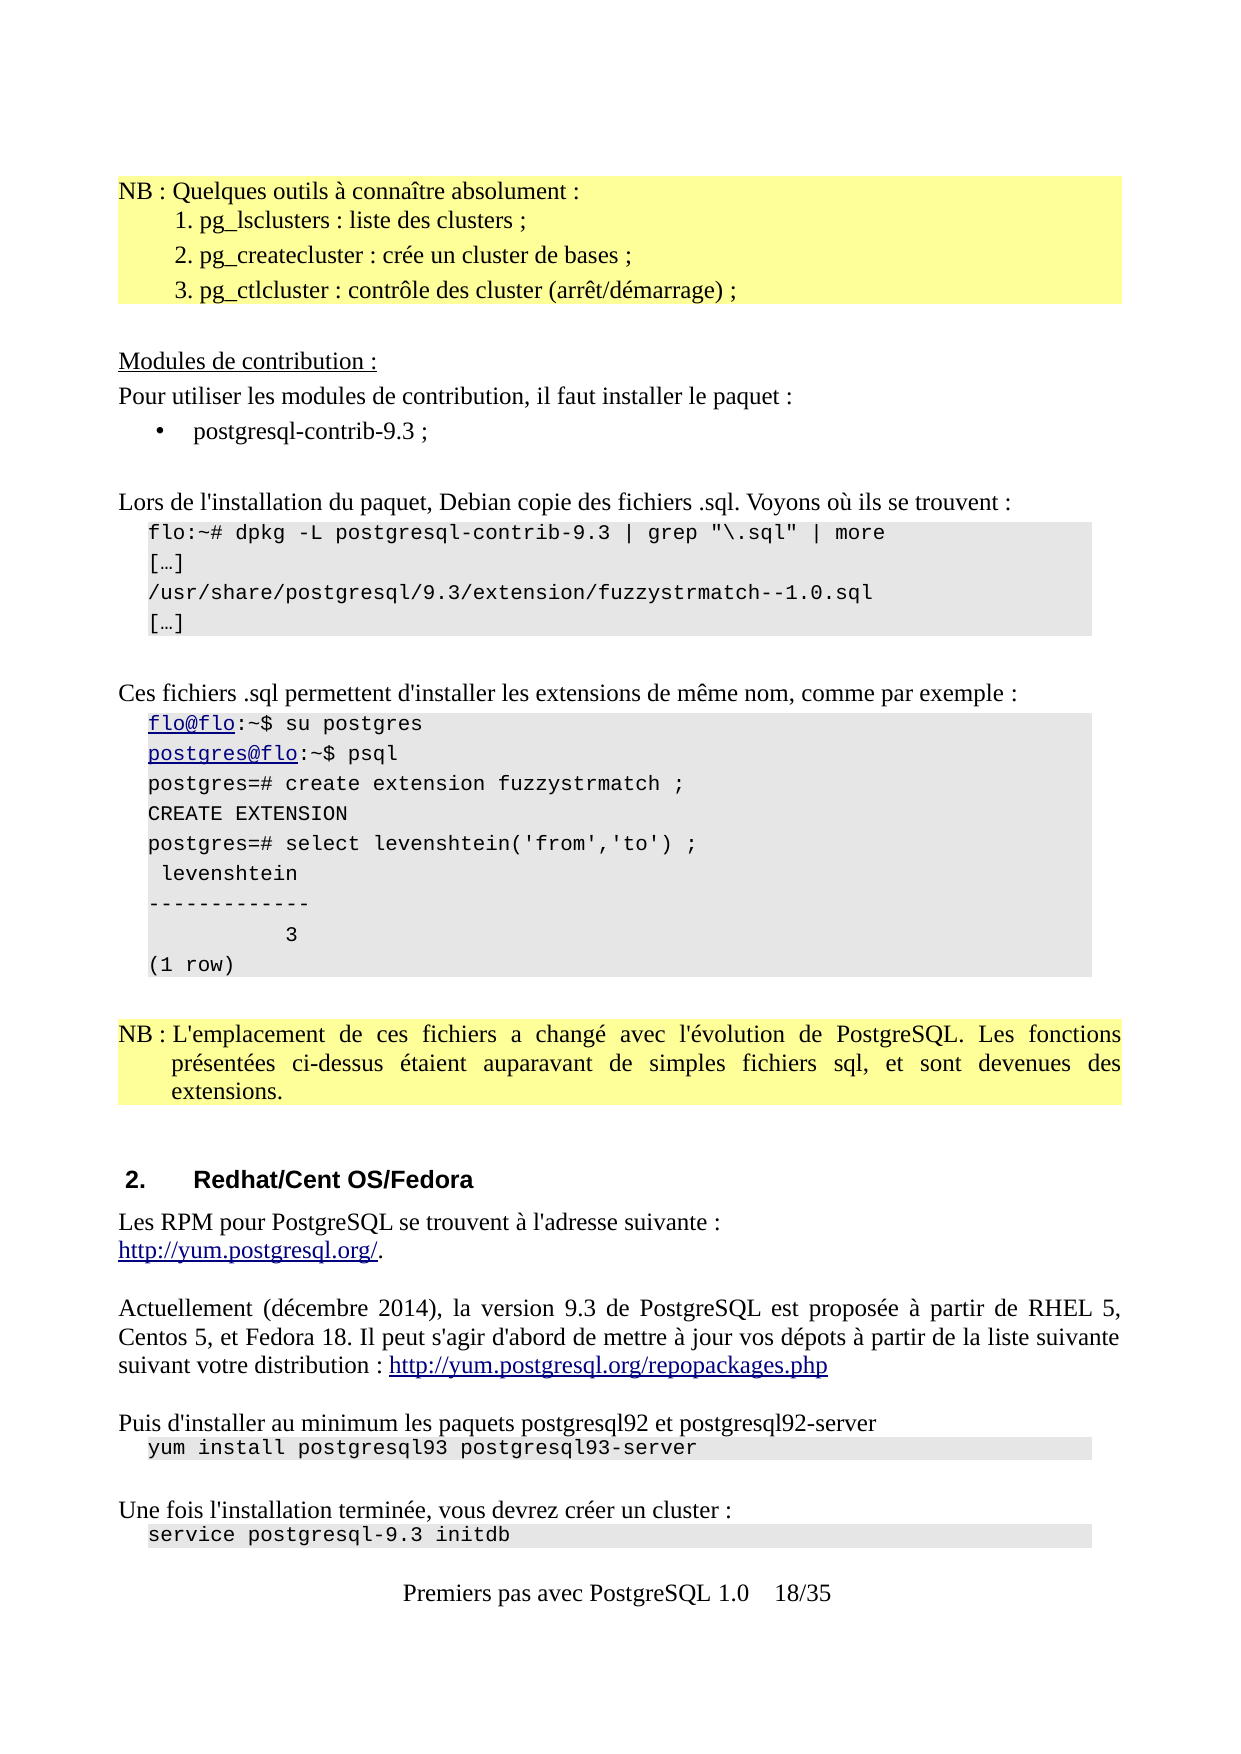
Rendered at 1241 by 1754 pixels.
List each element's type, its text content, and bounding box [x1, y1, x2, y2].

text flo@flo:~$ su postgres [148, 713, 1092, 736]
text Lors de l'installation du paquet, Debian copie des fichiers .sql. Voyons où ils se trouvent : [118, 487, 1122, 516]
text Pour utiliser les modules de contribution, il faut installer le paquet : [118, 381, 1122, 410]
text Actuellement (décembre 2014), la version 9.3 de PostgreSQL est proposée à partir de RHEL 5, Centos 5, et Fedora 18. Il peut s'agir d'abord de mettre à jour vos dépots à partir de la liste suivante suivant votre distribution : http://yum.postgresql.org/repopackages.php [118, 1293, 1122, 1379]
text CREATE EXTENSION [148, 803, 1092, 827]
list postgresql-contrib-9.3 ; [156, 416, 1122, 445]
text Modules de contribution : [118, 346, 1122, 375]
text postgres@flo:~$ psql [148, 743, 1092, 767]
text Puis d'installer au minimum les paquets postgresql92 et postgresql92-server [118, 1408, 1122, 1437]
text http://yum.postgresql.org/. [118, 1235, 1122, 1264]
text (1 row) [148, 954, 1092, 977]
subtitle Redhat/Cent OS/Fedora [118, 1165, 1122, 1194]
text 3 [148, 923, 1092, 947]
text postgres=# create extension fuzzystrmatch ; [148, 773, 1092, 797]
text yum install postgresql93 postgresql93-server [148, 1437, 1092, 1460]
list pg_lsclusters : liste des clusters ; [118, 205, 1122, 234]
text flo:~# dpkg -L postgresql-contrib-9.3 | grep "\.sql" | more [148, 522, 1092, 546]
text levenshtein [148, 863, 1092, 887]
list pg_ctlcluster : contrôle des cluster (arrêt/démarrage) ; [118, 276, 1122, 304]
text /usr/share/postgresql/9.3/extension/fuzzystrmatch--1.0.sql [148, 582, 1092, 606]
list Quelques outils à connaître absolument : [118, 176, 1122, 205]
text Une fois l'installation terminée, vous devrez créer un cluster : [118, 1496, 1122, 1524]
text service postgresql-9.3 initdb [148, 1524, 1092, 1548]
text postgres=# select levenshtein('from','to') ; [148, 833, 1092, 857]
list pg_createcluster : crée un cluster de bases ; [118, 240, 1122, 269]
list L'emplacement de ces fichiers a changé avec l'évolution de PostgreSQL. Les fonctions présentées ci-dessus étaient auparavant de simples fichiers sql, et sont devenues des extensions. [118, 1019, 1122, 1105]
text Les RPM pour PostgreSQL se trouvent à l'adresse suivante : [118, 1207, 1122, 1235]
text […] [148, 552, 1092, 576]
text […] [148, 612, 1092, 636]
text Ces fichiers .sql permettent d'installer les extensions de même nom, comme par exemple : [118, 678, 1122, 706]
text ------------- [148, 893, 1092, 917]
